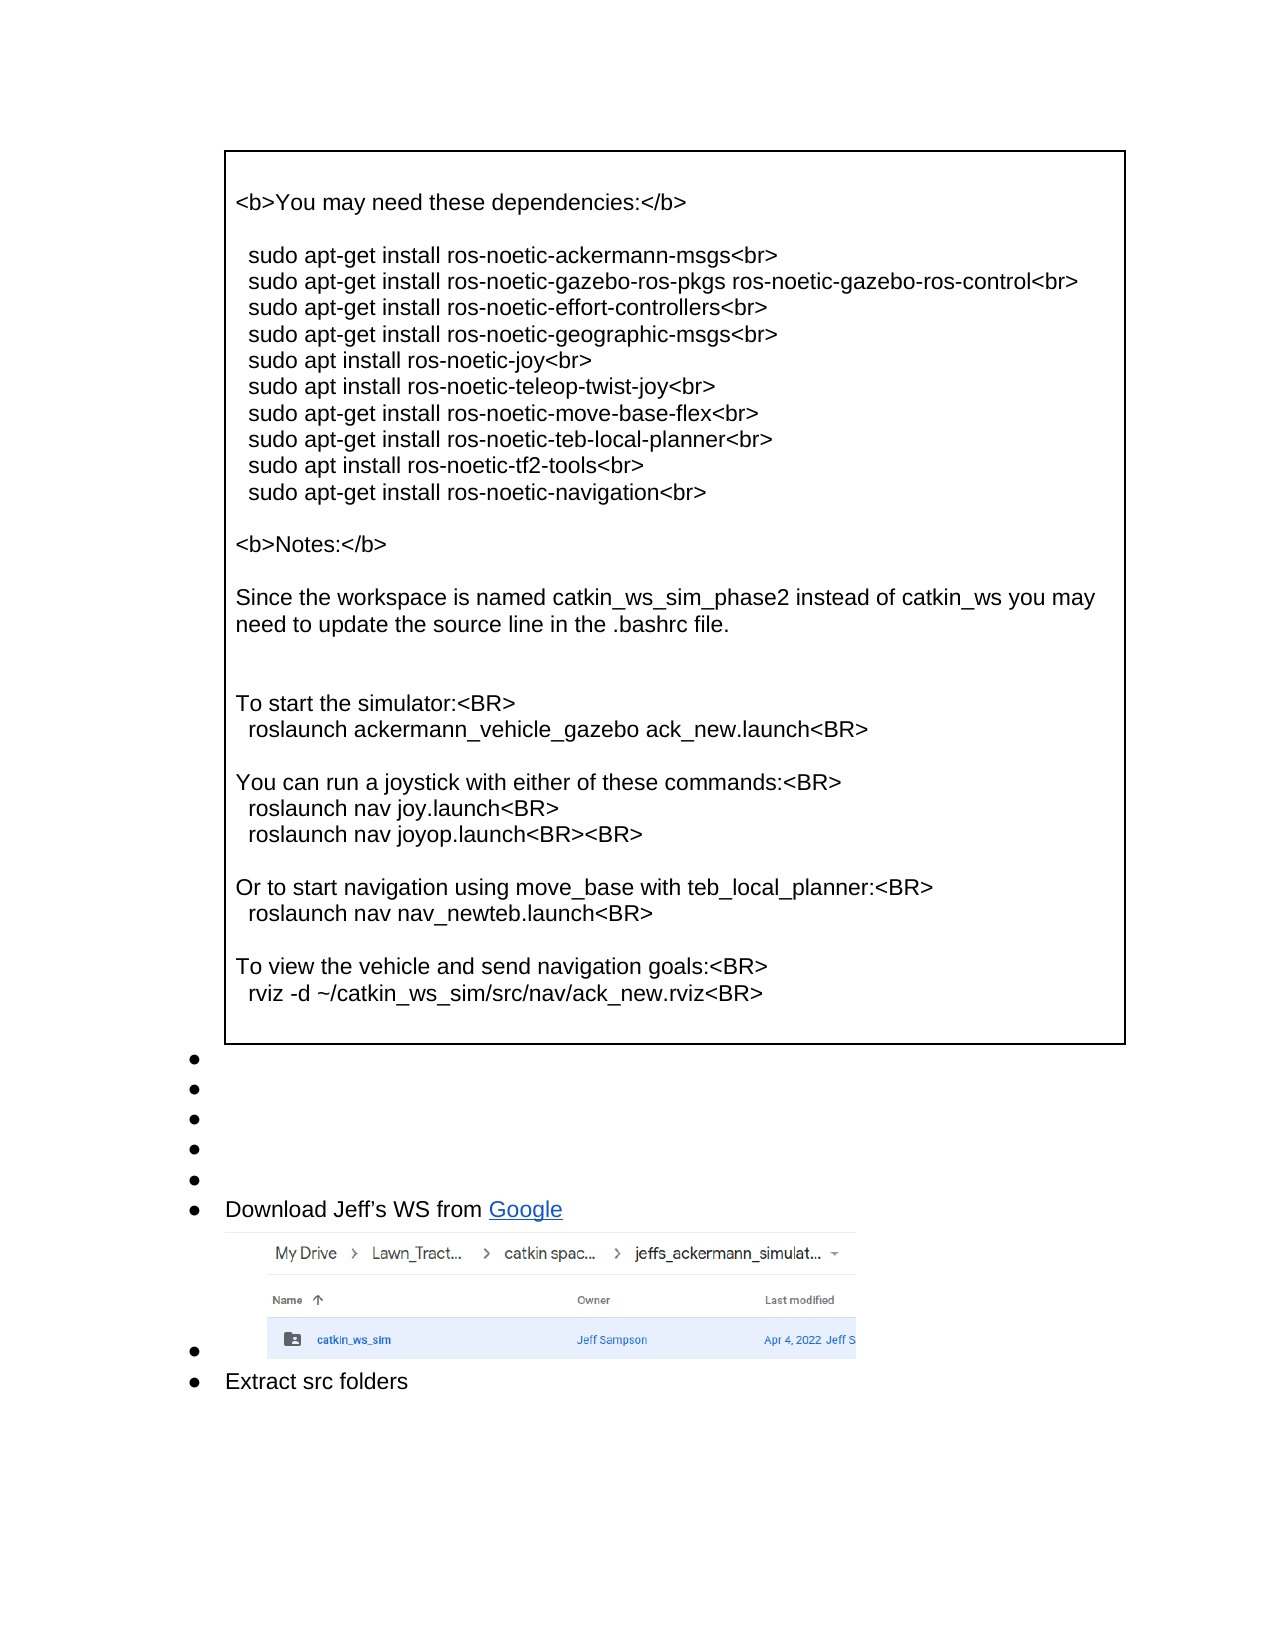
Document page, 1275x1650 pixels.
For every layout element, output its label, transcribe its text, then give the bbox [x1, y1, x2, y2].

list Download Jeff’s WS from Google [187, 1196, 1125, 1222]
picture [225, 1226, 856, 1359]
list Extract src folders [187, 1368, 1125, 1394]
table_cell <b>You may need these dependencies:</b> sudo apt-get install ros-noetic-ackermann-msgs<br> sudo apt-get install ros-noetic-gazebo-ros-pkgs ros-noetic-gazebo-ros-control<br> sudo apt-get install ros-noetic-effort-controllers<br> sudo apt-get install ros-noetic-geographic-msgs<br> sudo apt install ros-noetic-joy<br> sudo apt install ros-noetic-teleop-twist-joy<br> sudo apt-get install ros-noetic-move-base-flex<br> sudo apt-get install ros-noetic-teb-local-planner<br> sudo apt install ros-noetic-tf2-tools<br> sudo apt-get install ros-noetic-navigation<br> <b>Notes:</b> Since the workspace is named catkin_ws_sim_phase2 instead of catkin_ws you may need to update the source line in the .bashrc file. To start the simulator:<BR> roslaunch ackermann_vehicle_gazebo ack_new.launch<BR> You can run a joystick with either of these commands:<BR> roslaunch nav joy.launch<BR> roslaunch nav joyop.launch<BR><BR> Or to start navigation using move_base with teb_local_planner:<BR> roslaunch nav nav_newteb.launch<BR> To view the vehicle and send navigation goals:<BR> rviz -d ~/catkin_ws_sim/src/nav/ack_new.rviz<BR> [226, 152, 1124, 1043]
